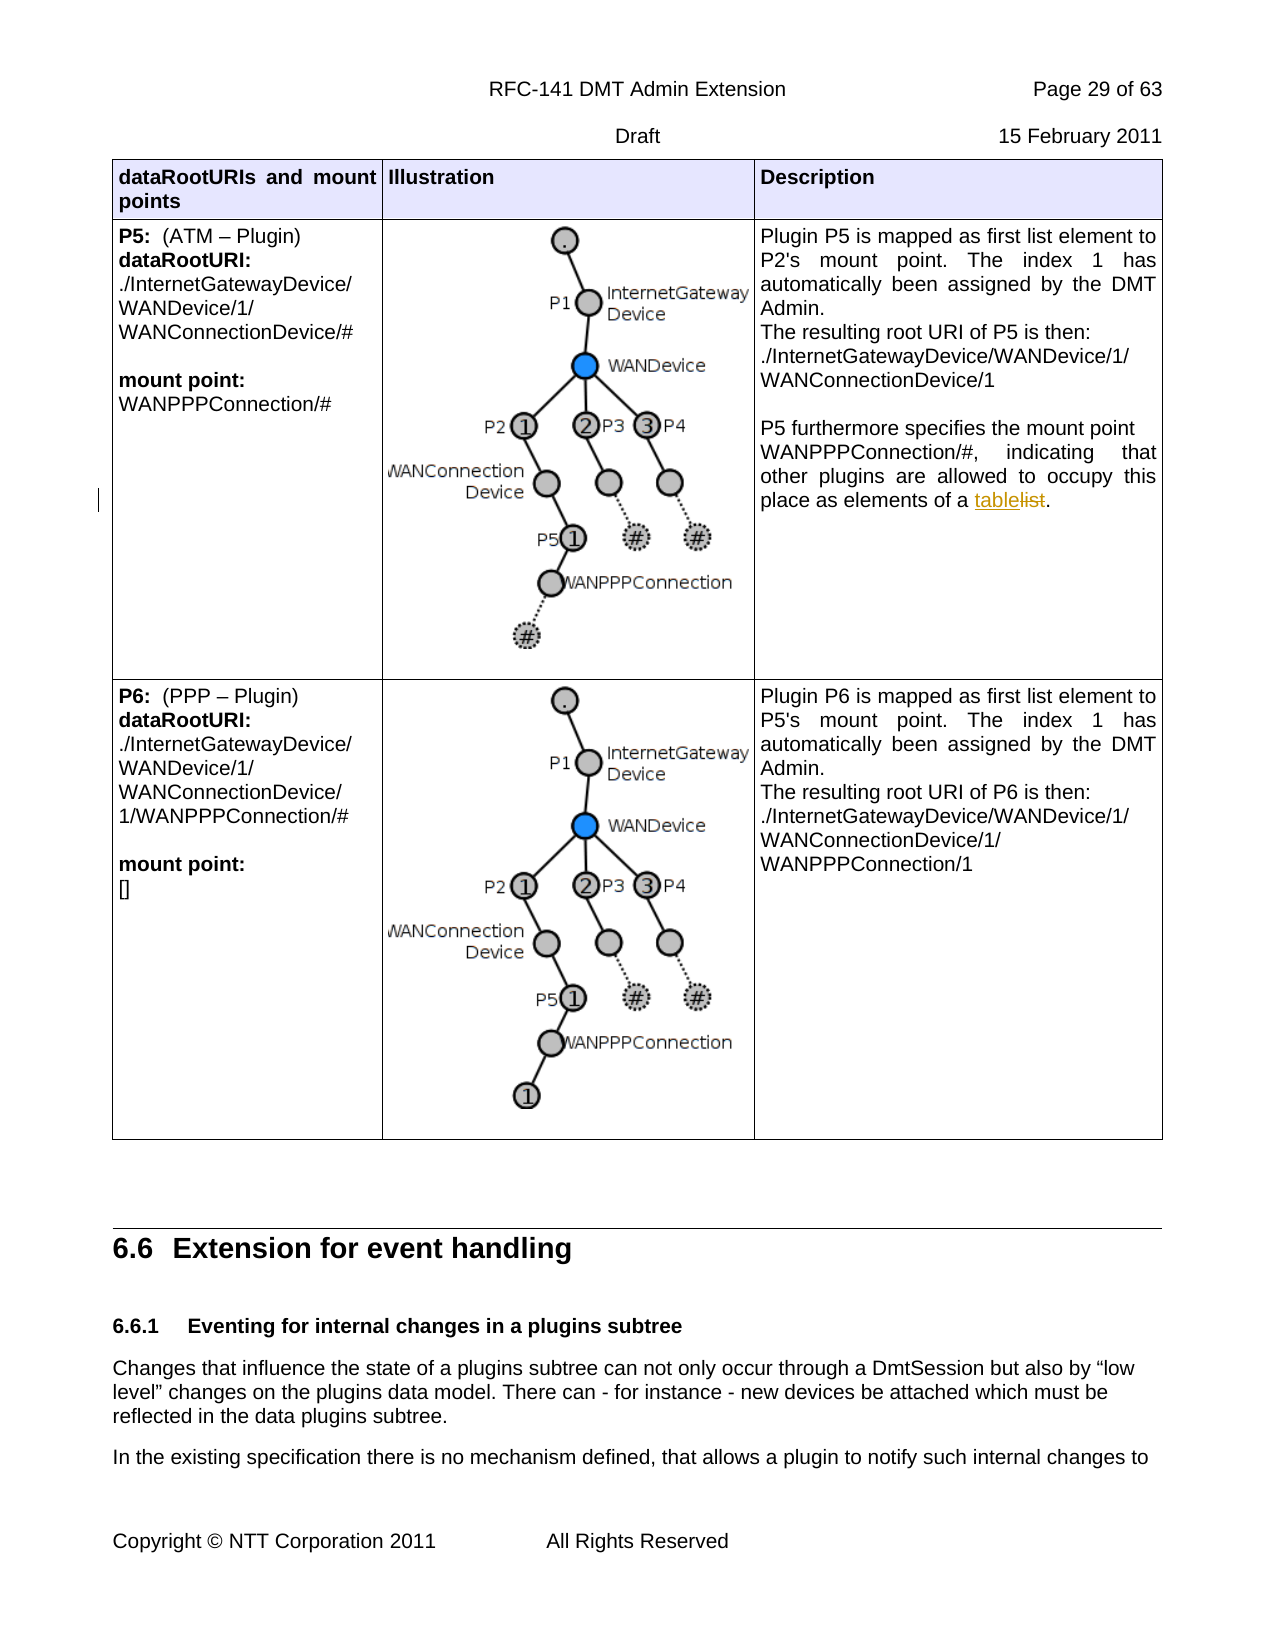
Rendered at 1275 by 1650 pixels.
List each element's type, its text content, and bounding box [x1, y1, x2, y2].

table_cell Plugin P5 is mapped as first list element to P2's mount point. The index 1 has automatically been assigned by the DMT Admin. The resulting root URI of P5 is then: ./InternetGatewayDevice/WANDevice/1/WANConnectionDevice/1 P5 furthermore specifies the mount point WANPPPConnection/#, indicating that other plugins are allowed to occupy this place as elements of a table. [755, 220, 1162, 678]
table_cell P5: (ATM – Plugin) dataRootURI: ./InternetGatewayDevice/WANDevice/1/WANConnectionDevice/# mount point: WANPPPConnection/# [113, 220, 382, 678]
text Changes that influence the state of a plugins subtree can not only occur through a DmtSession but also by “low level” changes on the plugins data model. There can - for instance - new devices be attached which must be reflected in the data plugins subtree. [112, 1356, 1162, 1427]
subtitle Eventing for internal changes in a plugins subtree [112, 1314, 1162, 1338]
table_header Description [755, 160, 1162, 218]
picture [388, 224, 749, 649]
table_cell Plugin P6 is mapped as first list element to P5's mount point. The index 1 has automatically been assigned by the DMT Admin. The resulting root URI of P6 is then: ./InternetGatewayDevice/WANDevice/1/WANConnectionDevice/1/WANPPPConnection/1 [755, 680, 1162, 1139]
table_cell [383, 680, 754, 1139]
text In the existing specification there is no mechanism defined, that allows a plugin to notify such internal changes to [112, 1445, 1162, 1469]
table_header dataRootURIs and mount points [113, 160, 382, 218]
table_cell [383, 220, 754, 678]
table_cell P6: (PPP – Plugin) dataRootURI: ./InternetGatewayDevice/WANDevice/1/WANConnectionDevice/1/WANPPPConnection/# mount point: [] [113, 680, 382, 1139]
table_header Illustration [383, 160, 754, 218]
picture [388, 684, 749, 1109]
subtitle Extension for event handling [112, 1229, 1162, 1265]
